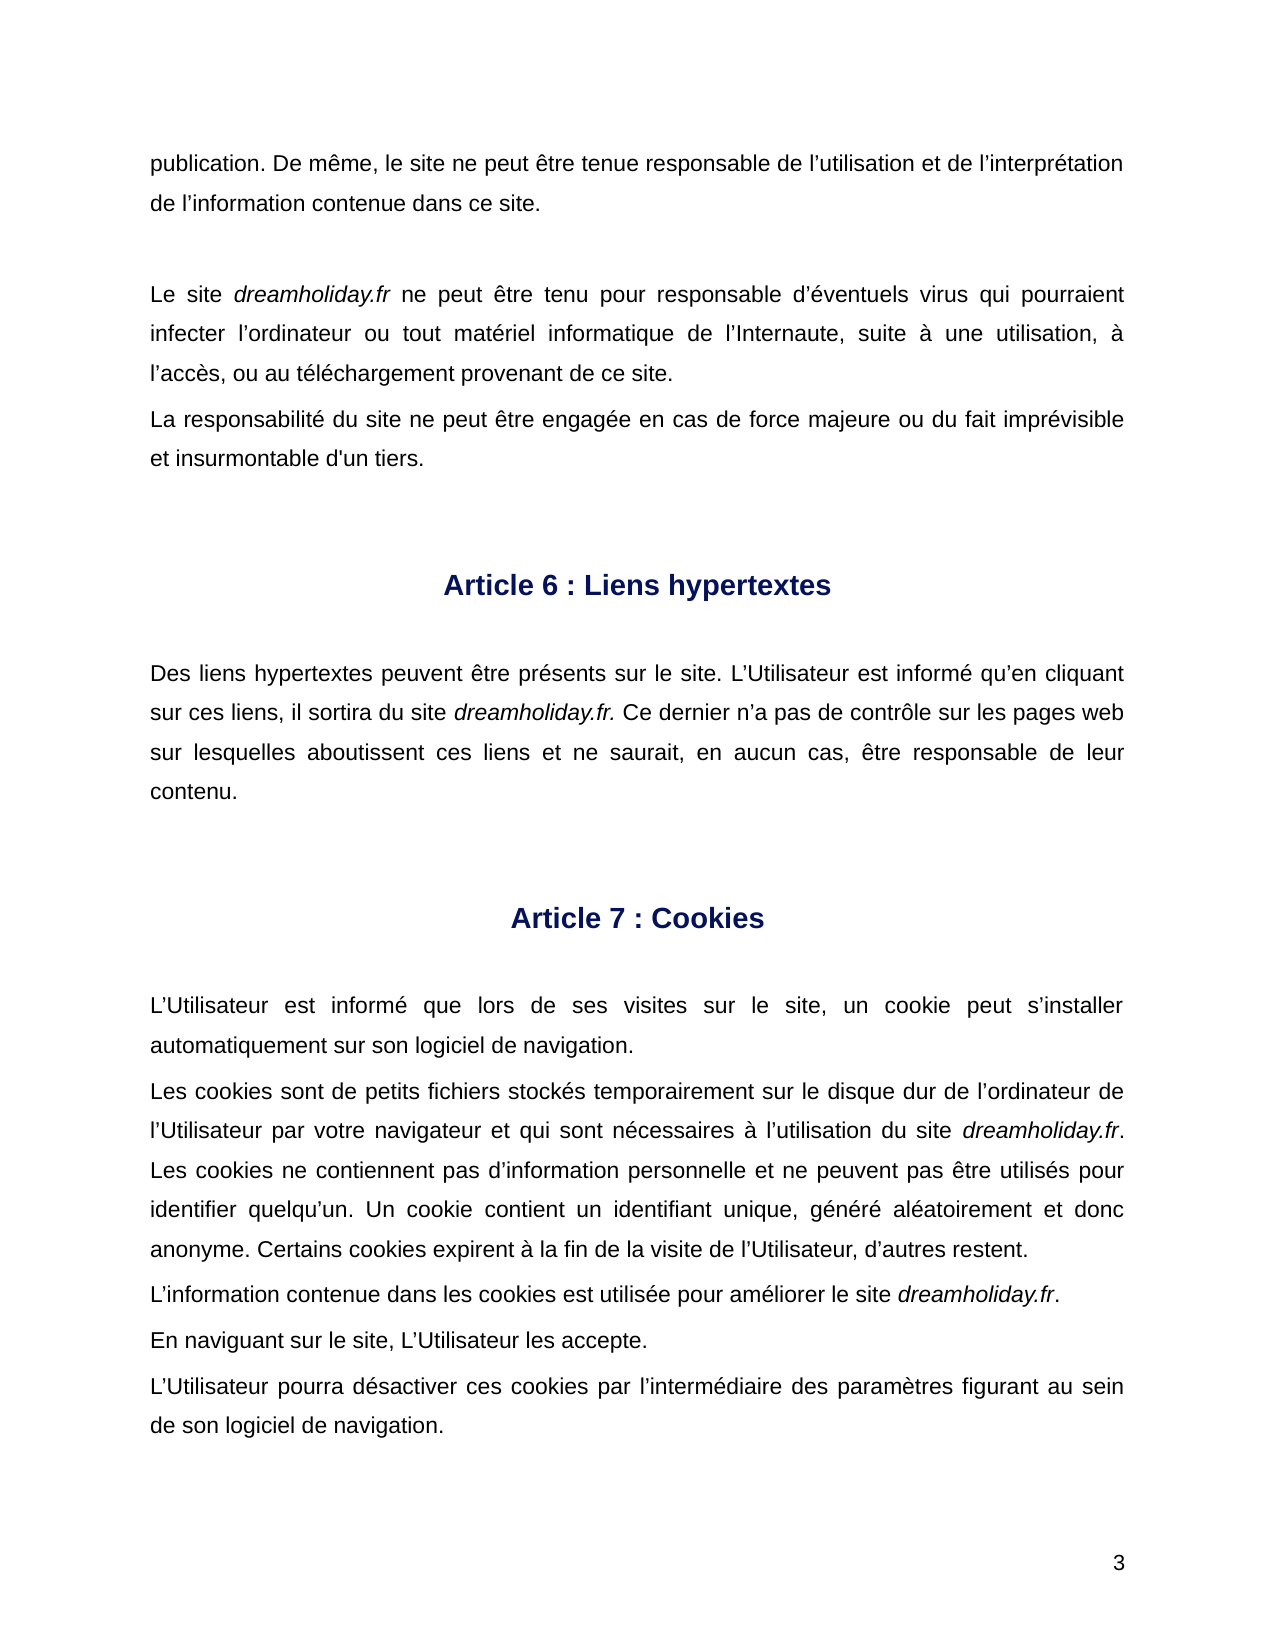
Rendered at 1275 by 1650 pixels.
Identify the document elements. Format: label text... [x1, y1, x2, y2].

text Les cookies sont de petits fichiers stockés temporairement sur le disque dur de l’ordinateur de l’Utilisateur par votre navigateur et qui sont nécessaires à l’utilisation du site dreamholiday.fr. Les cookies ne contiennent pas d’information personnelle et ne peuvent pas être utilisés pour identifier quelqu’un. Un cookie contient un identifiant unique, généré aléatoirement et donc anonyme. Certains cookies expirent à la fin de la visite de l’Utilisateur, d’autres restent. [150, 1078, 1125, 1262]
subtitle Article 6 : Liens hypertextes [150, 568, 1125, 601]
text Des liens hypertextes peuvent être présents sur le site. L’Utilisateur est informé qu’en cliquant sur ces liens, il sortira du site dreamholiday.fr. Ce dernier n’a pas de contrôle sur les pages web sur lesquelles aboutissent ces liens et ne saurait, en aucun cas, être responsable de leur contenu. [150, 659, 1125, 804]
text L’Utilisateur pourra désactiver ces cookies par l’intermédiaire des paramètres figurant au sein de son logiciel de navigation. [150, 1373, 1125, 1439]
text L’information contenue dans les cookies est utilisée pour améliorer le site dreamholiday.fr. [150, 1281, 1125, 1308]
subtitle Article 7 : Cookies [150, 901, 1125, 934]
text En naviguant sur le site, L’Utilisateur les accepte. [150, 1327, 1125, 1353]
text Le site dreamholiday.fr ne peut être tenu pour responsable d’éventuels virus qui pourraient infecter l’ordinateur ou tout matériel informatique de l’Internaute, suite à une utilisation, à l’accès, ou au téléchargement provenant de ce site. [150, 281, 1125, 386]
text L’Utilisateur est informé que lors de ses visites sur le site, un cookie peut s’installer automatiquement sur son logiciel de navigation. [150, 992, 1125, 1058]
text publication. De même, le site ne peut être tenue responsable de l’utilisation et de l’interprétation de l’information contenue dans ce site. [150, 150, 1125, 216]
text La responsabilité du site ne peut être engagée en cas de force majeure ou du fait imprévisible et insurmontable d'un tiers. [150, 406, 1125, 471]
